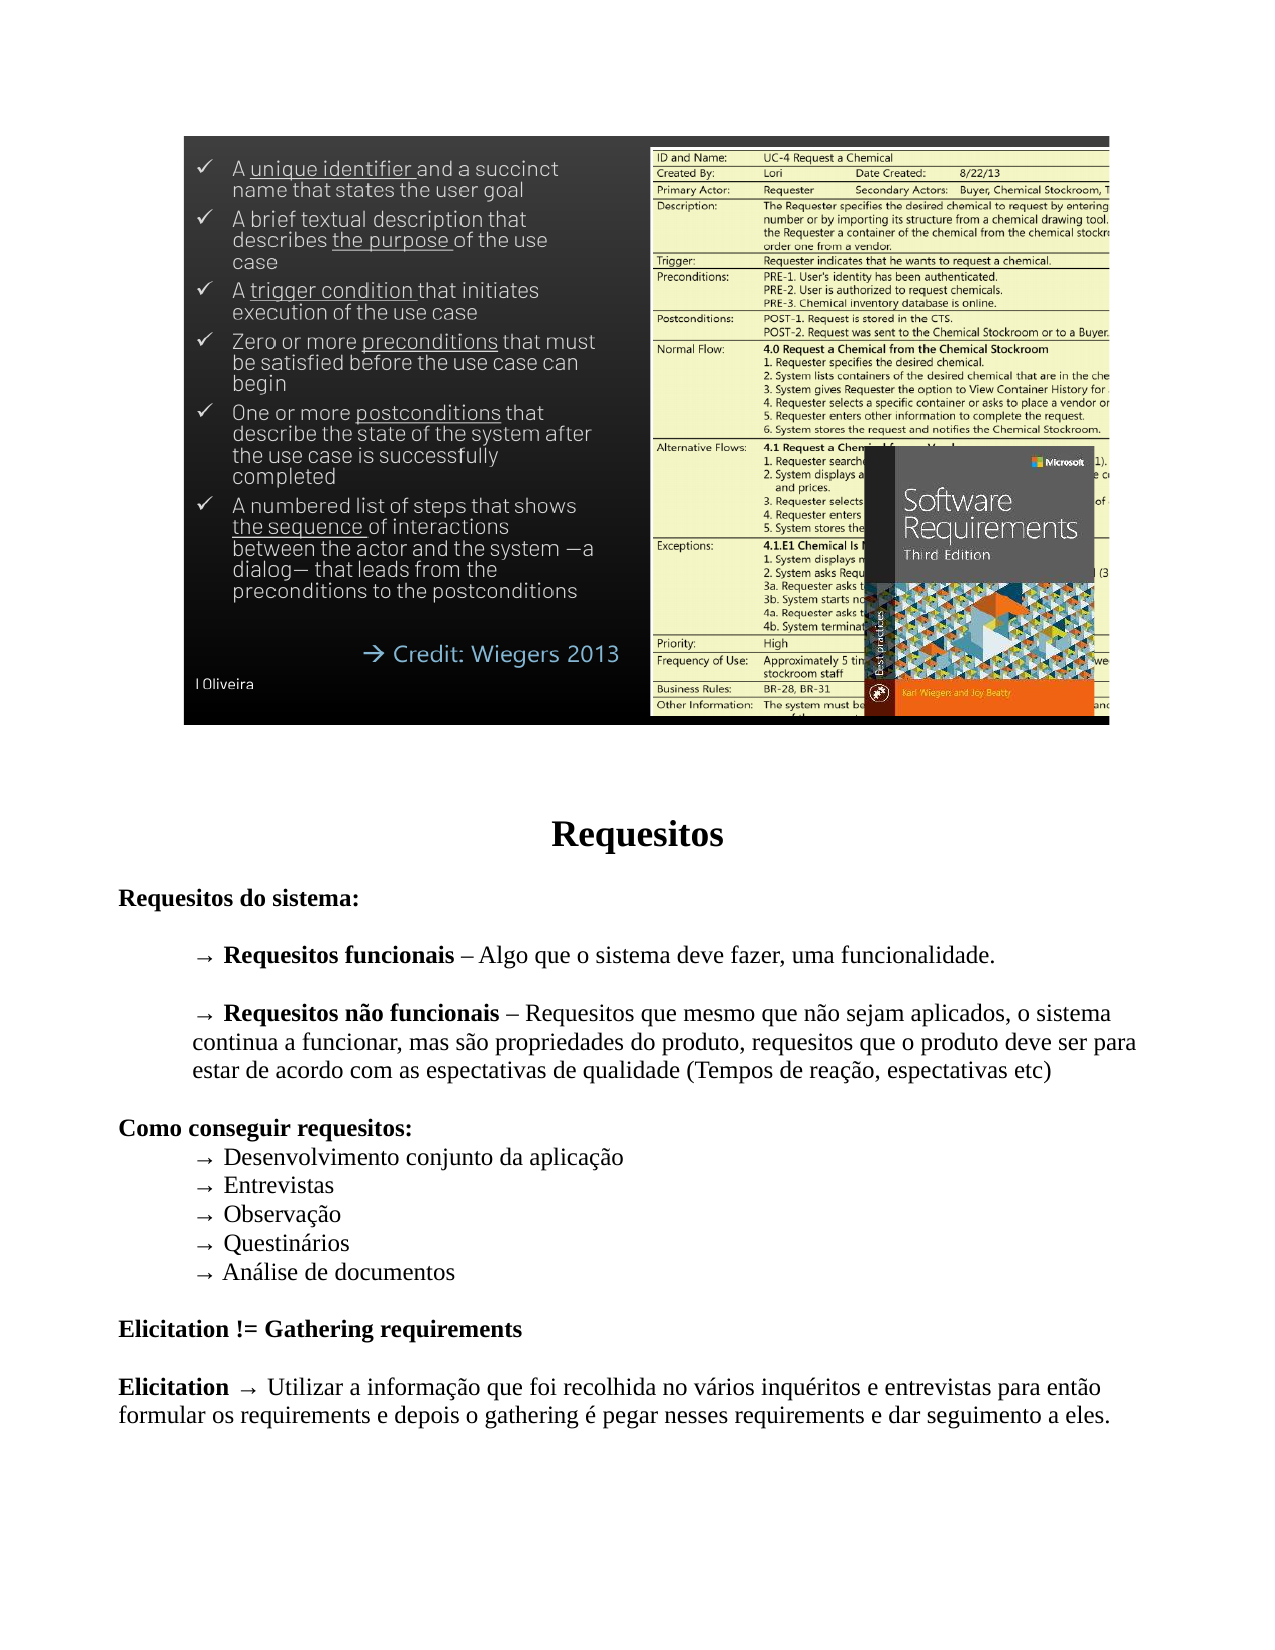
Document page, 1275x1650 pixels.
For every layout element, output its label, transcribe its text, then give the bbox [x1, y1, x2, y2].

text Elicitation → Utilizar a informação que foi recolhida no vários inquéritos e entrevistas para então formular os requirements e depois o gathering é pegar nesses requirements e dar seguimento a eles. [118, 1372, 1157, 1429]
text Elicitation != Gathering requirements [118, 1314, 1157, 1343]
text → Desenvolvimento conjunto da aplicação [118, 1142, 1157, 1170]
text → Observação [118, 1199, 1157, 1228]
picture [183, 136, 1110, 725]
text → Questinários [118, 1228, 1157, 1257]
text → Análise de documentos [118, 1257, 1157, 1285]
text Requesitos [118, 811, 1157, 854]
text → Requesitos não funcionais – Requesitos que mesmo que não sejam aplicados, o sistema continua a funcionar, mas são propriedades do produto, requesitos que o produto deve ser para estar de acordo com as espectativas de qualidade (Tempos de reação, espectativas etc) [118, 998, 1157, 1084]
text → Requesitos funcionais – Algo que o sistema deve fazer, uma funcionalidade. [118, 940, 1157, 969]
text Como conseguir requesitos: [118, 1113, 1157, 1142]
text → Entrevistas [118, 1170, 1157, 1199]
text Requesitos do sistema: [118, 883, 1157, 912]
